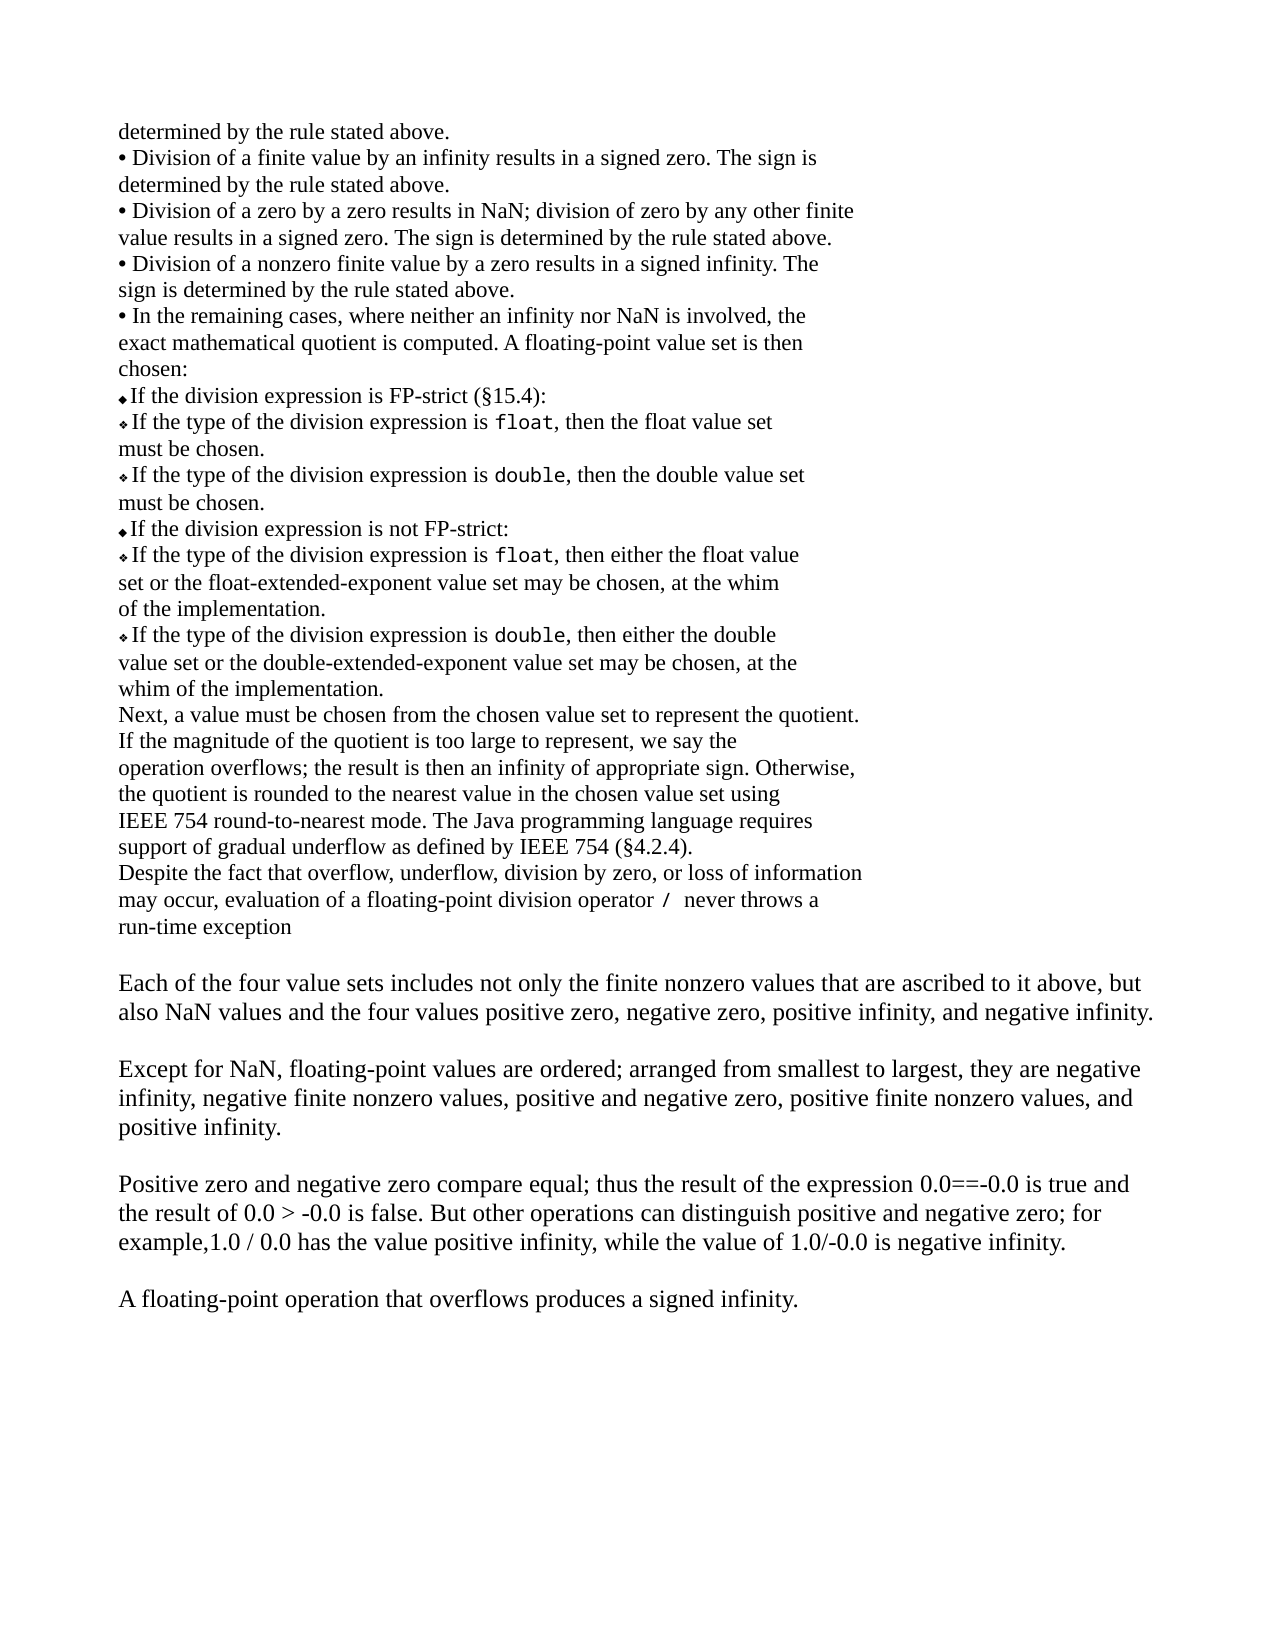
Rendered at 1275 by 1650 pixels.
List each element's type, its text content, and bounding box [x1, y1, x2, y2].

text ❖ If the type of the division expression is float, then either the float value [118, 541, 1157, 569]
text If the magnitude of the quotient is too large to represent, we say the [118, 728, 1157, 754]
text may occur, evaluation of a floating-point division operator / never throws a [118, 886, 1157, 913]
text determined by the rule stated above. [118, 118, 1157, 144]
text Positive zero and negative zero compare equal; thus the result of the expression 0.0==-0.0 is true and the result of 0.0 > -0.0 is false. But other operations can distinguish positive and negative zero; for example,1.0 / 0.0 has the value positive infinity, while the value of 1.0/-0.0 is negative infinity. [118, 1169, 1157, 1256]
text Except for NaN, floating-point values are ordered; arranged from smallest to largest, they are negative infinity, negative finite nonzero values, positive and negative zero, positive finite nonzero values, and positive infinity. [118, 1054, 1157, 1141]
text value results in a signed zero. The sign is determined by the rule stated above. [118, 223, 1157, 250]
text determined by the rule stated above. [118, 171, 1157, 197]
text whim of the implementation. [118, 675, 1157, 701]
text IEEE 754 round-to-nearest mode. The Java programming language requires [118, 807, 1157, 833]
text value set or the double-extended-exponent value set may be chosen, at the [118, 648, 1157, 675]
text operation overflows; the result is then an infinity of appropriate sign. Otherwise, [118, 754, 1157, 780]
text run-time exception [118, 913, 1157, 939]
text chosen: [118, 355, 1157, 382]
text sign is determined by the rule stated above. [118, 276, 1157, 303]
text the quotient is rounded to the nearest value in the chosen value set using [118, 780, 1157, 807]
text ❖ If the type of the division expression is float, then the float value set [118, 408, 1157, 435]
text ❖ If the type of the division expression is double, then the double value set [118, 462, 1157, 489]
text • In the remaining cases, where neither an infinity nor NaN is involved, the [118, 303, 1157, 329]
text ❖ If the type of the division expression is double, then either the double [118, 621, 1157, 648]
text support of gradual underflow as defined by IEEE 754 (§4.2.4). [118, 833, 1157, 859]
text must be chosen. [118, 435, 1157, 462]
text of the implementation. [118, 595, 1157, 621]
text ◆ If the division expression is not FP-strict: [118, 515, 1157, 541]
text Next, a value must be chosen from the chosen value set to represent the quotient. [118, 701, 1157, 728]
text set or the float-extended-exponent value set may be chosen, at the whim [118, 569, 1157, 595]
text • Division of a nonzero finite value by a zero results in a signed infinity. The [118, 250, 1157, 276]
text must be chosen. [118, 489, 1157, 515]
text • Division of a finite value by an infinity results in a signed zero. The sign is [118, 144, 1157, 171]
text Despite the fact that overflow, underflow, division by zero, or loss of information [118, 859, 1157, 886]
text Each of the four value sets includes not only the finite nonzero values that are ascribed to it above, but also NaN values and the four values positive zero, negative zero, positive infinity, and negative infinity. [118, 968, 1157, 1026]
text ◆ If the division expression is FP-strict (§15.4): [118, 382, 1157, 408]
text • Division of a zero by a zero results in NaN; division of zero by any other finite [118, 197, 1157, 223]
text A floating-point operation that overflows produces a signed infinity. [118, 1284, 1157, 1313]
text exact mathematical quotient is computed. A floating-point value set is then [118, 329, 1157, 355]
